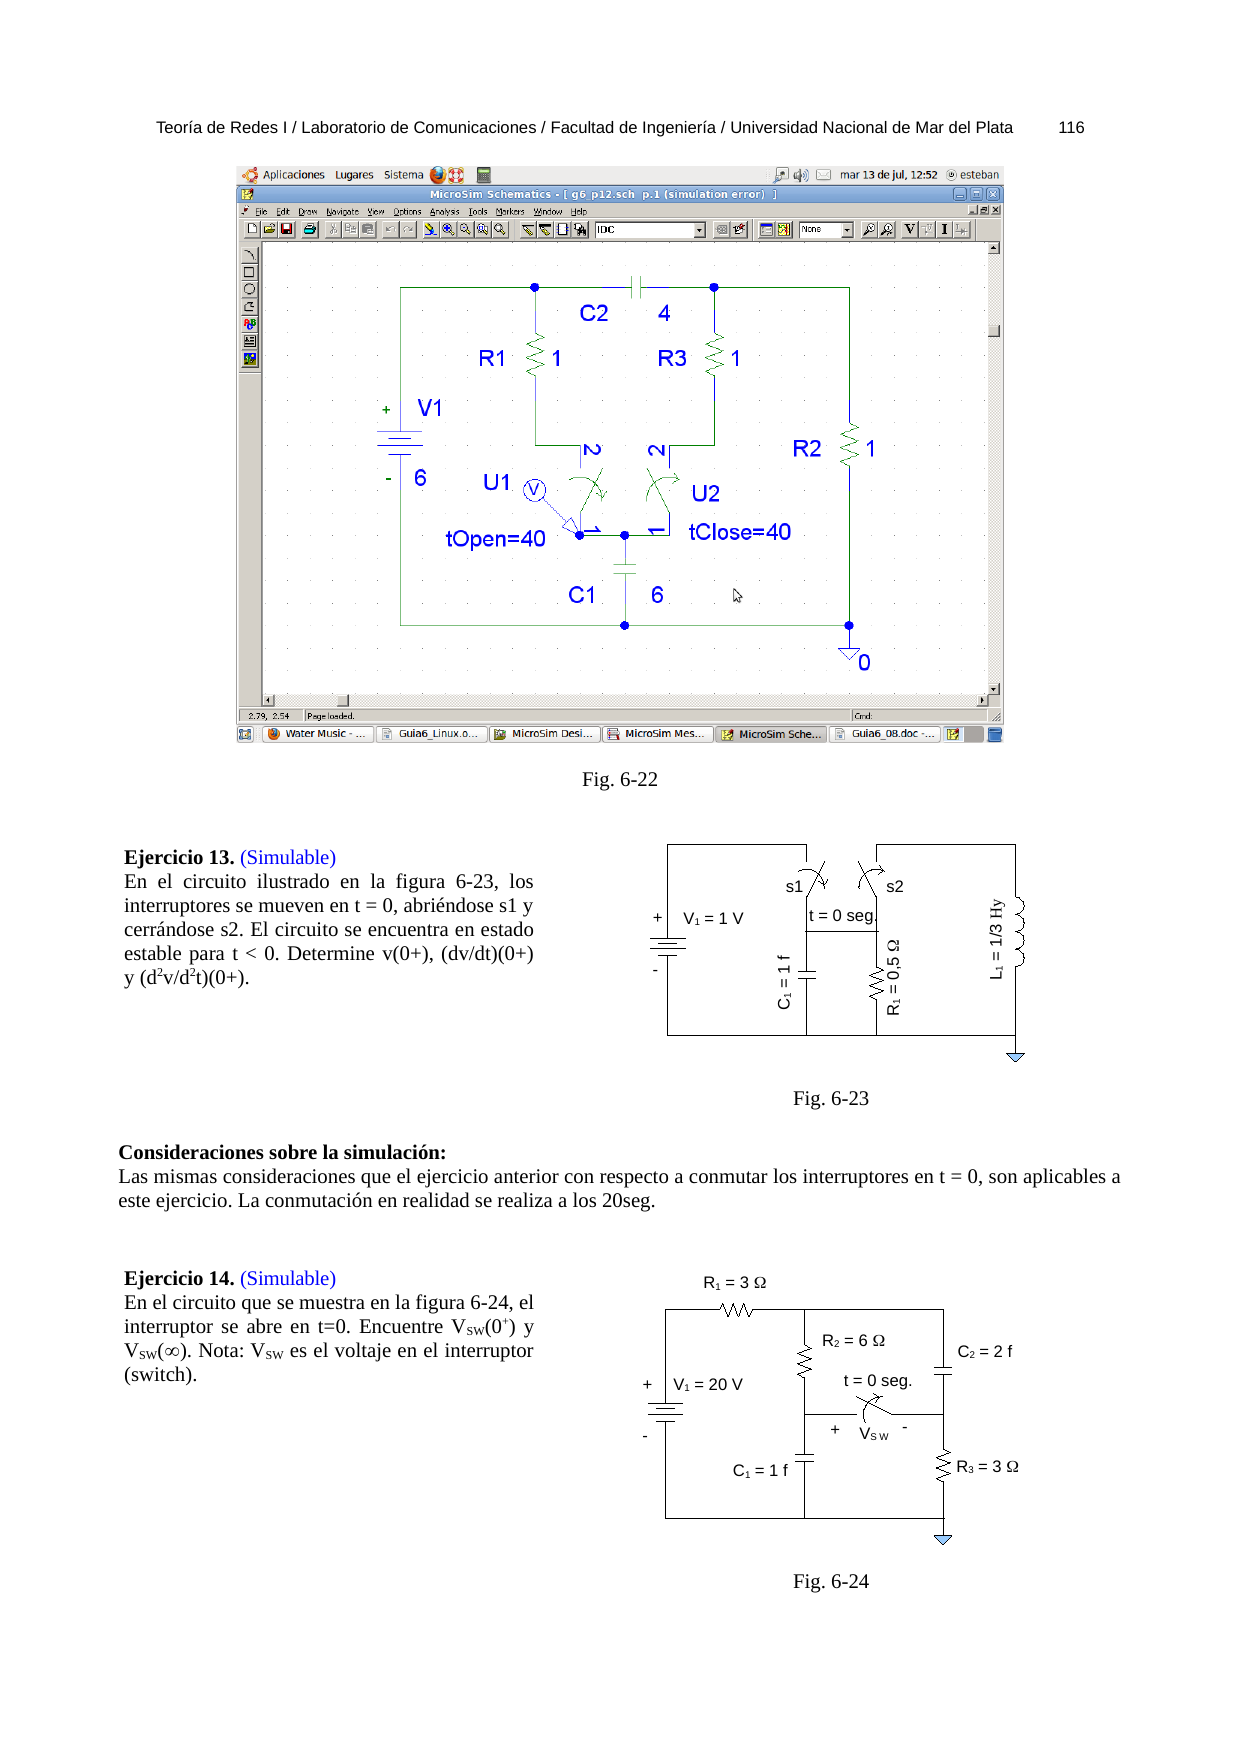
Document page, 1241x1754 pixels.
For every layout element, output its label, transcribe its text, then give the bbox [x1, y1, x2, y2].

table_header Fig. 6-23 [540, 839, 1122, 1116]
table_header Ejercicio 14. (Simulable) En el circuito que se muestra en la figura 6-24, el interruptor se abre en t=0. Encuentre VSW(0+) y VSW(). Nota: VSW es el voltaje en el interruptor (switch). [118, 1260, 540, 1598]
table_header Ejercicio 13. (Simulable) En el circuito ilustrado en la figura 6-23, los interruptores se mueven en t = 0, abriéndose s1 y cerrándose s2. El circuito se encuentra en estado estable para t < 0. Determine v(0+), (dv/dt)(0+) y (d2v/d2t)(0+). [118, 839, 540, 1116]
text Las mismas consideraciones que el ejercicio anterior con respecto a conmutar los interruptores en t = 0, son aplicables a este ejercicio. La conmutación en realidad se realiza a los 20seg. [118, 1164, 1122, 1212]
table_header Fig. 6-24 [540, 1260, 1122, 1598]
picture [236, 166, 1004, 743]
text Fig. 6-22 [118, 767, 1122, 791]
text Consideraciones sobre la simulación: [118, 1140, 1122, 1164]
